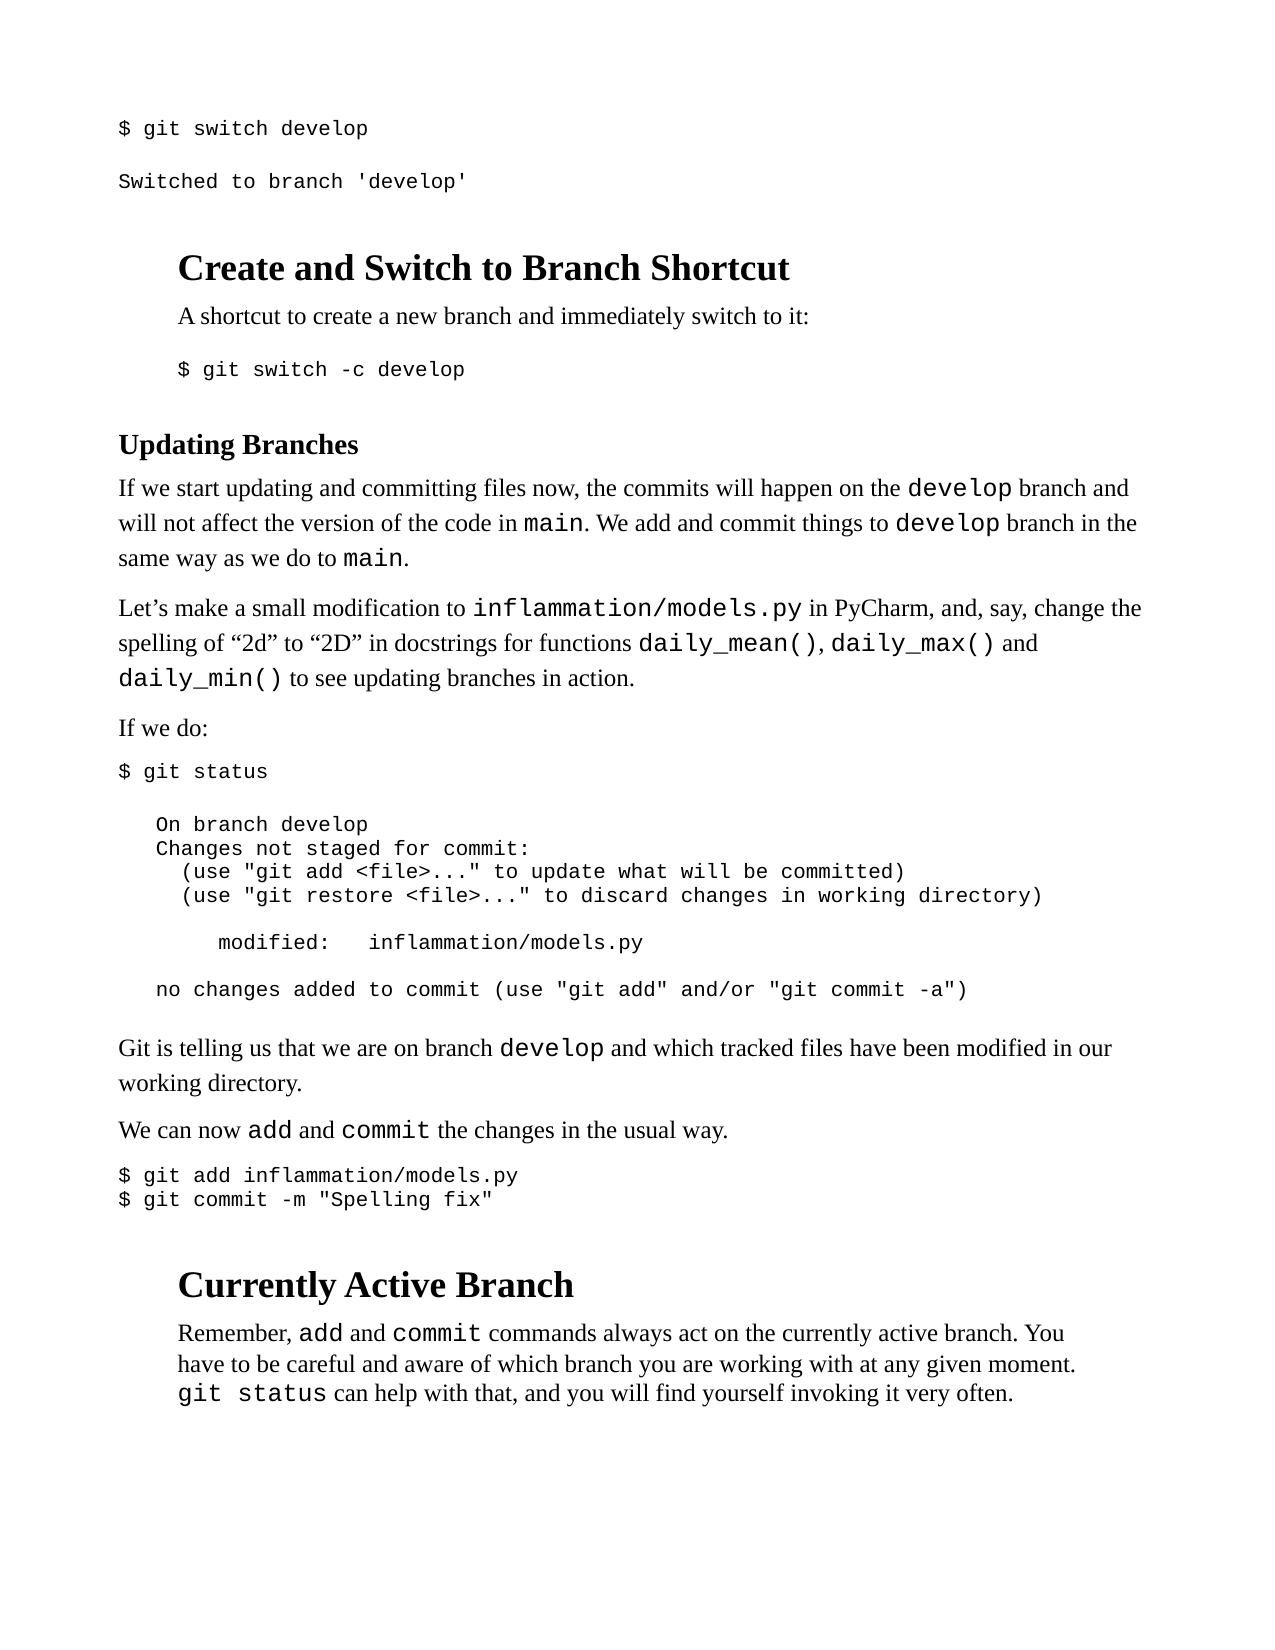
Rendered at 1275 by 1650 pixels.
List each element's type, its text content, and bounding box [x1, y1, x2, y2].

text $ git status [118, 761, 1157, 784]
text If we do: [118, 713, 1157, 742]
subtitle Updating Branches [118, 427, 1157, 460]
text (use "git restore <file>..." to discard changes in working directory) [118, 885, 1157, 908]
text Switched to branch 'develop' [118, 171, 1157, 195]
text $ git switch develop [118, 118, 1157, 142]
subtitle Currently Active Branch [177, 1263, 1098, 1306]
text no changes added to commit (use "git add" and/or "git commit -a") [118, 979, 1157, 1003]
text Changes not staged for commit: [118, 838, 1157, 861]
text If we start updating and committing files now, the commits will happen on the develop branch and will not affect the version of the code in main. We add and commit things to develop branch in the same way as we do to main. [118, 473, 1157, 574]
text (use "git add <file>..." to update what will be committed) [118, 861, 1157, 885]
text We can now add and commit the changes in the usual way. [118, 1115, 1157, 1146]
text Let’s make a small modification to inflammation/models.py in PyCharm, and, say, change the spelling of “2d” to “2D” in docstrings for functions daily_mean(), daily_max() and daily_min() to see updating branches in action. [118, 593, 1157, 694]
text Remember, add and commit commands always act on the currently active branch. You have to be careful and aware of which branch you are working with at any given moment. git status can help with that, and you will find yourself invoking it very often. [177, 1318, 1098, 1409]
text Git is telling us that we are on branch develop and which tracked files have been modified in our working directory. [118, 1033, 1157, 1096]
text A shortcut to create a new branch and immediately switch to it: [177, 301, 1098, 329]
text $ git add inflammation/models.py [118, 1165, 1157, 1189]
text On branch develop [118, 814, 1157, 838]
subtitle Create and Switch to Branch Shortcut [177, 245, 1098, 288]
text modified: inflammation/models.py [118, 932, 1157, 956]
text $ git switch -c develop [177, 359, 1098, 383]
text $ git commit -m "Spelling fix" [118, 1189, 1157, 1213]
